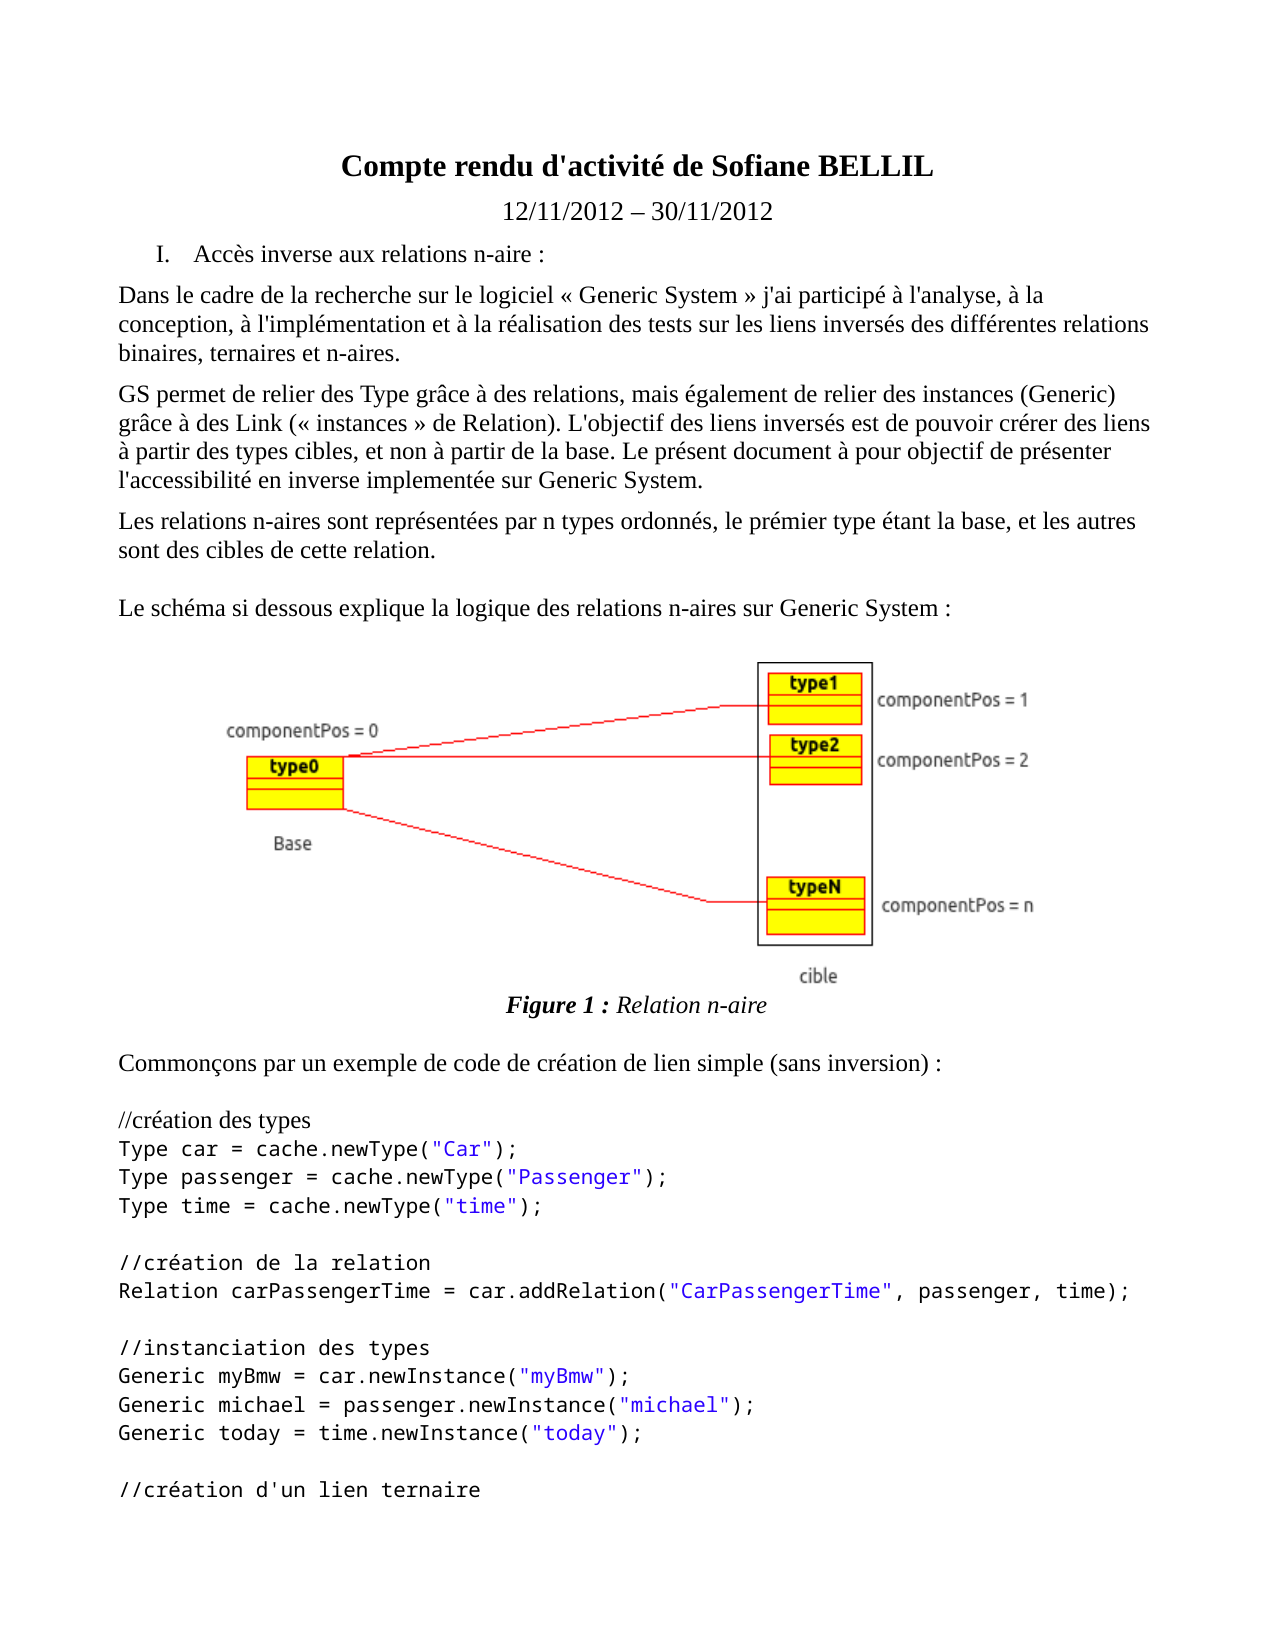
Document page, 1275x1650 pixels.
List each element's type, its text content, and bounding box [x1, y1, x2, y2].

text Figure 1 : Relation n-aire [212, 663, 1063, 1019]
text Le schéma si dessous explique la logique des relations n-aires sur Generic System : [118, 593, 1157, 621]
text Generic today = time.newInstance("today"); [118, 1418, 1157, 1447]
text //création des types [118, 1105, 1157, 1134]
text //instanciation des types [118, 1333, 1157, 1362]
text Generic michael = passenger.newInstance("michael"); [118, 1390, 1157, 1418]
text Type time = cache.newType("time"); [118, 1191, 1157, 1219]
list Accès inverse aux relations n-aire : [156, 239, 1157, 268]
text Type car = cache.newType("Car"); [118, 1134, 1157, 1162]
text //création d'un lien ternaire [118, 1475, 1157, 1504]
text 12/11/2012 – 30/11/2012 [118, 195, 1157, 226]
picture [222, 662, 1040, 991]
text Compte rendu d'activité de Sofiane BELLIL [118, 147, 1157, 183]
text Relation carPassengerTime = car.addRelation("CarPassengerTime", passenger, time); [118, 1276, 1157, 1305]
text Les relations n-aires sont représentées par n types ordonnés, le prémier type étant la base, et les autres sont des cibles de cette relation. [118, 506, 1157, 564]
text //création de la relation [118, 1248, 1157, 1276]
text GS permet de relier des Type grâce à des relations, mais également de relier des instances (Generic) grâce à des Link (« instances » de Relation). L'objectif des liens inversés est de pouvoir crérer des liens à partir des types cibles, et non à partir de la base. Le présent document à pour objectif de présenter l'accessibilité en inverse implementée sur Generic System. [118, 379, 1157, 494]
text Commonçons par un exemple de code de création de lien simple (sans inversion) : [118, 1048, 1157, 1077]
text Dans le cadre de la recherche sur le logiciel « Generic System » j'ai participé à l'analyse, à la conception, à l'implémentation et à la réalisation des tests sur les liens inversés des différentes relations binaires, ternaires et n-aires. [118, 280, 1157, 366]
text Type passenger = cache.newType("Passenger"); [118, 1162, 1157, 1191]
text Generic myBmw = car.newInstance("myBmw"); [118, 1362, 1157, 1390]
